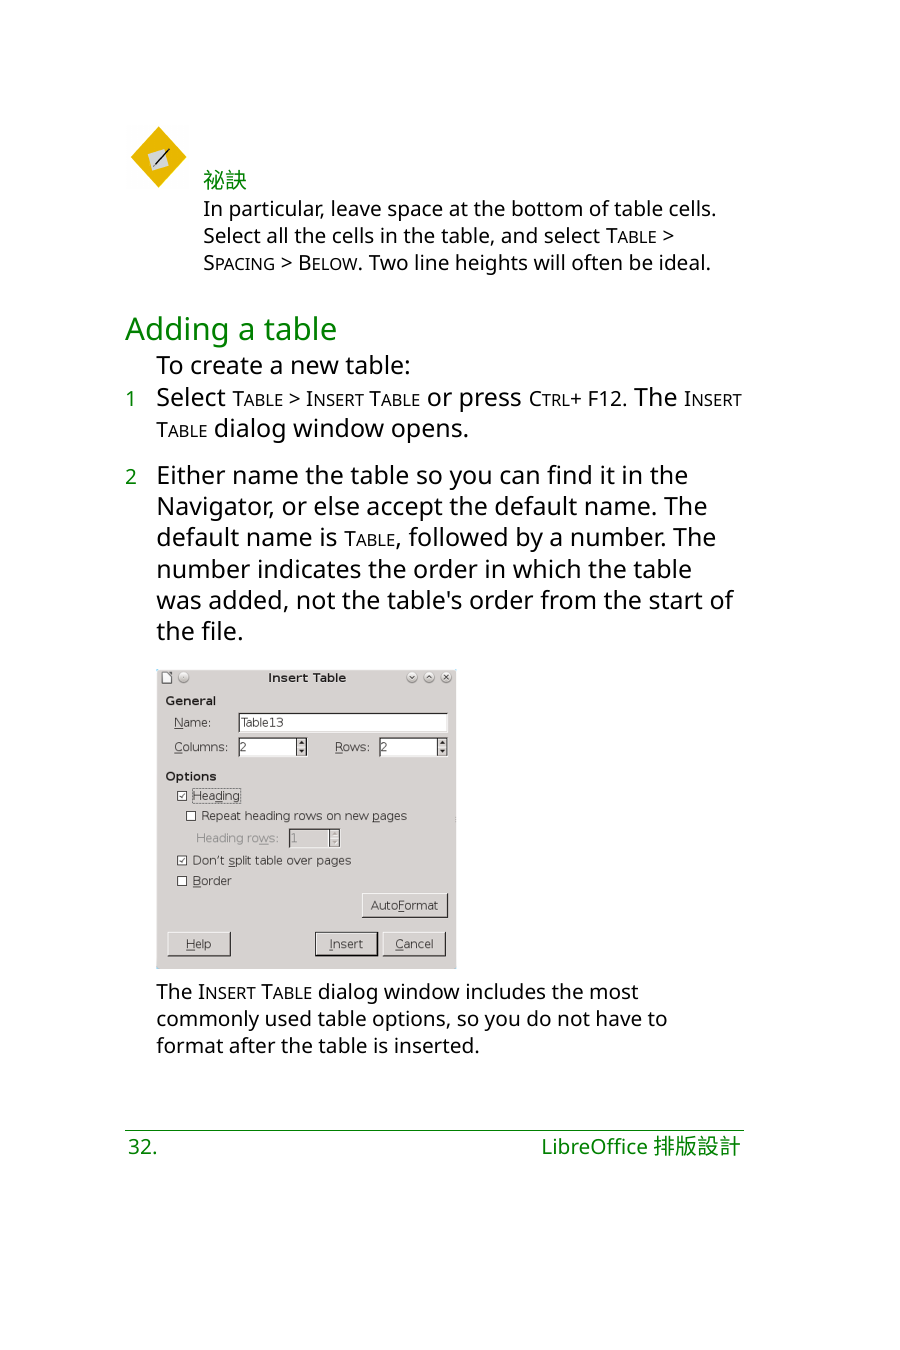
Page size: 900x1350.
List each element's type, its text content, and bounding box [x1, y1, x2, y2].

table_cell The Insert Table dialog window includes the most commonly used table options, so you do not have to format after the table is inserted. [156, 970, 739, 1059]
text To create a new table: [125, 350, 744, 381]
text In particular, leave space at the bottom of table cells. Select all the cells in the table, and select Table > Spacing > Below. Two line heights will often be ideal. [203, 195, 744, 276]
list 祕訣 [125, 125, 744, 195]
list Select Table > Insert Table or press Ctrl+ F12. The Insert Table dialog window opens. [125, 381, 744, 444]
subtitle Adding a table [125, 307, 744, 350]
table_header [156, 670, 739, 970]
list Either name the table so you can find it in the Navigator, or else accept the default name. The default name is Table, followed by a number. The number indicates the order in which the table was added, not the table's order from the start of the file. [125, 459, 744, 647]
picture [156, 669, 457, 969]
picture [126, 125, 189, 189]
